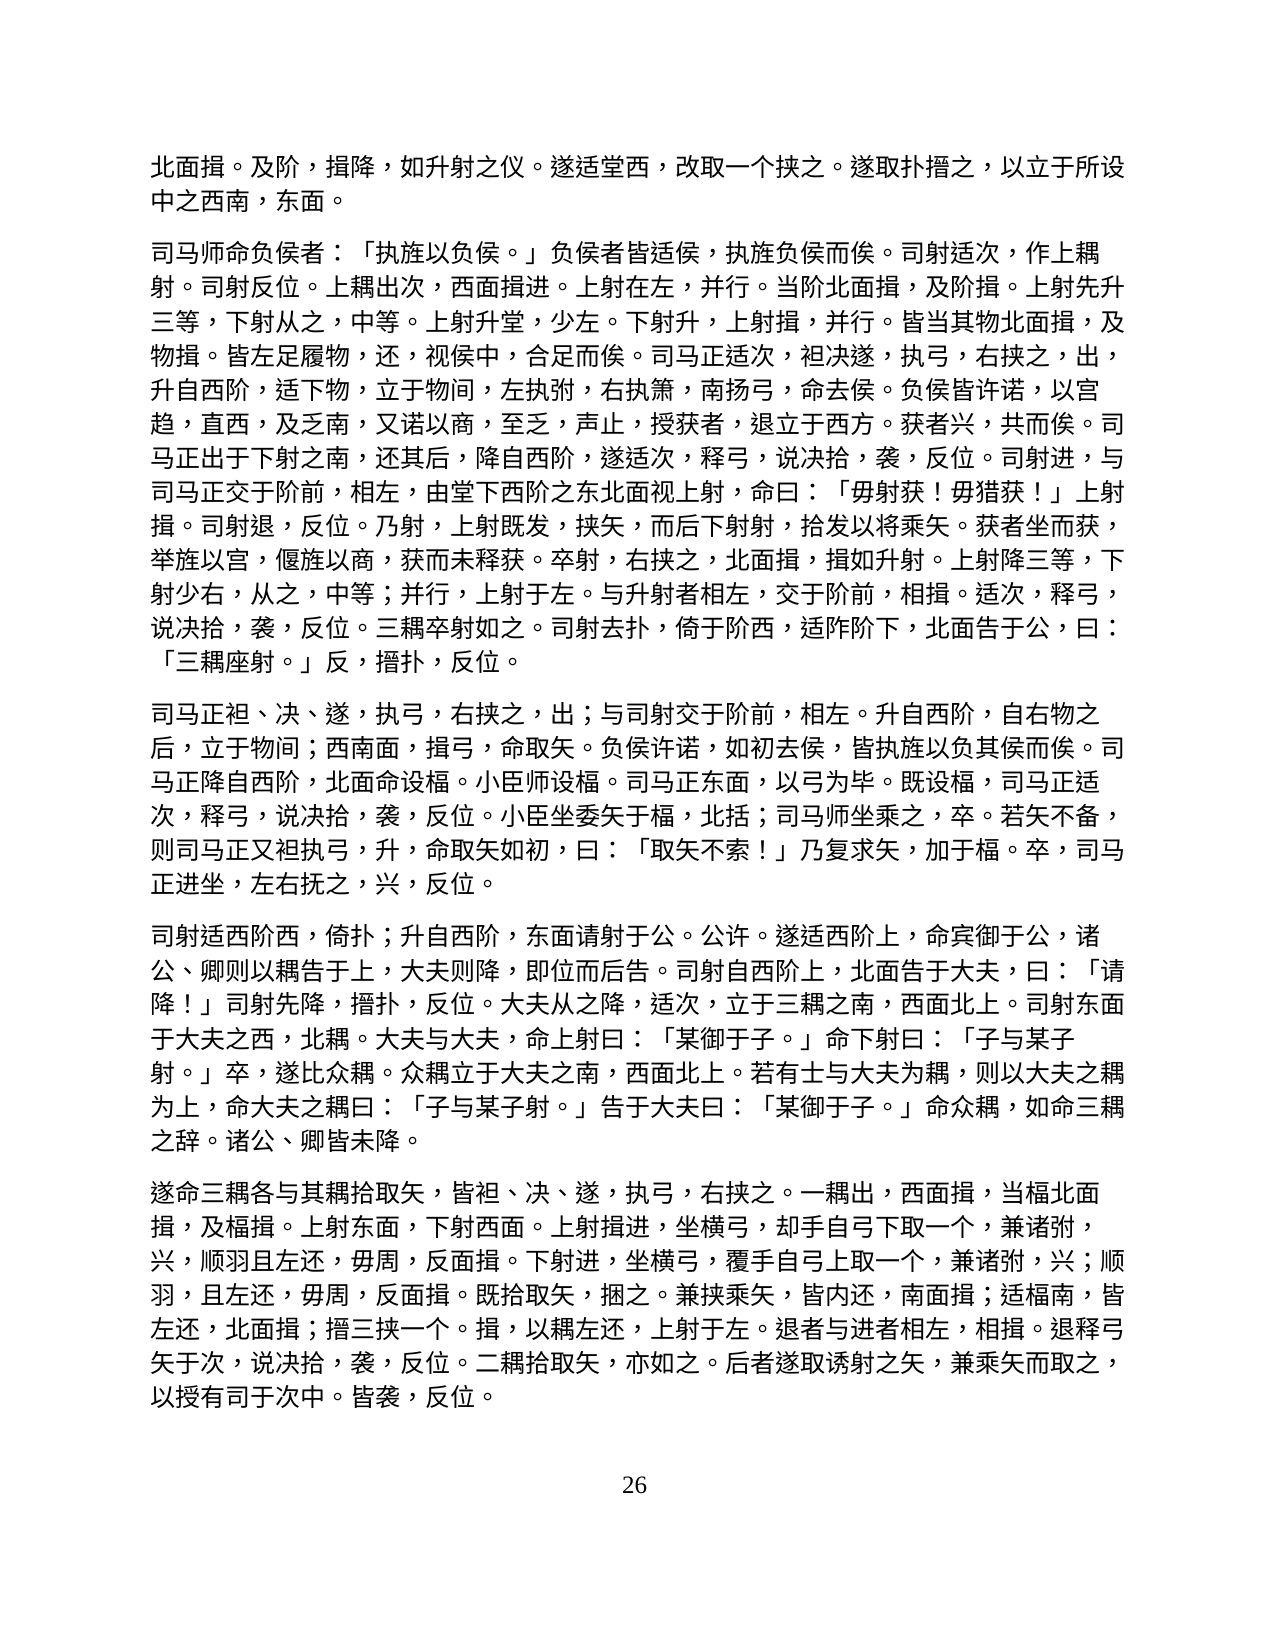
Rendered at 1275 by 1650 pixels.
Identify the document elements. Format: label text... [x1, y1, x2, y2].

text 司马正袒、决、遂，执弓，右挟之，出；与司射交于阶前，相左。升自西阶，自右物之后，立于物间；西南面，揖弓，命取矢。负侯许诺，如初去侯，皆执旌以负其侯而俟。司马正降自西阶，北面命设楅。小臣师设楅。司马正东面，以弓为毕。既设楅，司马正适次，释弓，说决拾，袭，反位。小臣坐委矢于楅，北括；司马师坐乘之，卒。若矢不备，则司马正又袒执弓，升，命取矢如初，曰：「取矢不索！」乃复求矢，加于楅。卒，司马正进坐，左右抚之，兴，反位。 [150, 697, 1125, 901]
text 遂命三耦各与其耦拾取矢，皆袒、决、遂，执弓，右挟之。一耦出，西面揖，当楅北面揖，及楅揖。上射东面，下射西面。上射揖进，坐横弓，却手自弓下取一个，兼诸弣，兴，顺羽且左还，毋周，反面揖。下射进，坐横弓，覆手自弓上取一个，兼诸弣，兴；顺羽，且左还，毋周，反面揖。既拾取矢，捆之。兼挟乘矢，皆内还，南面揖；适楅南，皆左还，北面揖；搢三挟一个。揖，以耦左还，上射于左。退者与进者相左，相揖。退释弓矢于次，说决拾，袭，反位。二耦拾取矢，亦如之。后者遂取诱射之矢，兼乘矢而取之，以授有司于次中。皆袭，反位。 [150, 1175, 1125, 1414]
text 北面揖。及阶，揖降，如升射之仪。遂适堂西，改取一个挟之。遂取扑搢之，以立于所设中之西南，东面。 [150, 150, 1125, 218]
text 司射适西阶西，倚扑；升自西阶，东面请射于公。公许。遂适西阶上，命宾御于公，诸公、卿则以耦告于上，大夫则降，即位而后告。司射自西阶上，北面告于大夫，曰：「请降！」司射先降，搢扑，反位。大夫从之降，适次，立于三耦之南，西面北上。司射东面于大夫之西，北耦。大夫与大夫，命上射曰：「某御于子。」命下射曰：「子与某子射。」卒，遂比众耦。众耦立于大夫之南，西面北上。若有士与大夫为耦，则以大夫之耦为上，命大夫之耦曰：「子与某子射。」告于大夫曰：「某御于子。」命众耦，如命三耦之辞。诸公、卿皆未降。 [150, 919, 1125, 1157]
text 司马师命负侯者：「执旌以负侯。」负侯者皆适侯，执旌负侯而俟。司射适次，作上耦射。司射反位。上耦出次，西面揖进。上射在左，并行。当阶北面揖，及阶揖。上射先升三等，下射从之，中等。上射升堂，少左。下射升，上射揖，并行。皆当其物北面揖，及物揖。皆左足履物，还，视侯中，合足而俟。司马正适次，袒决遂，执弓，右挟之，出，升自西阶，适下物，立于物间，左执弣，右执箫，南扬弓，命去侯。负侯皆许诺，以宫趋，直西，及乏南，又诺以商，至乏，声止，授获者，退立于西方。获者兴，共而俟。司马正出于下射之南，还其后，降自西阶，遂适次，释弓，说决拾，袭，反位。司射进，与司马正交于阶前，相左，由堂下西阶之东北面视上射，命曰：「毋射获！毋猎获！」上射揖。司射退，反位。乃射，上射既发，挟矢，而后下射射，拾发以将乘矢。获者坐而获，举旌以宫，偃旌以商，获而未释获。卒射，右挟之，北面揖，揖如升射。上射降三等，下射少右，从之，中等；并行，上射于左。与升射者相左，交于阶前，相揖。适次，释弓，说决拾，袭，反位。三耦卒射如之。司射去扑，倚于阶西，适阼阶下，北面告于公，曰：「三耦座射。」反，搢扑，反位。 [150, 236, 1125, 679]
